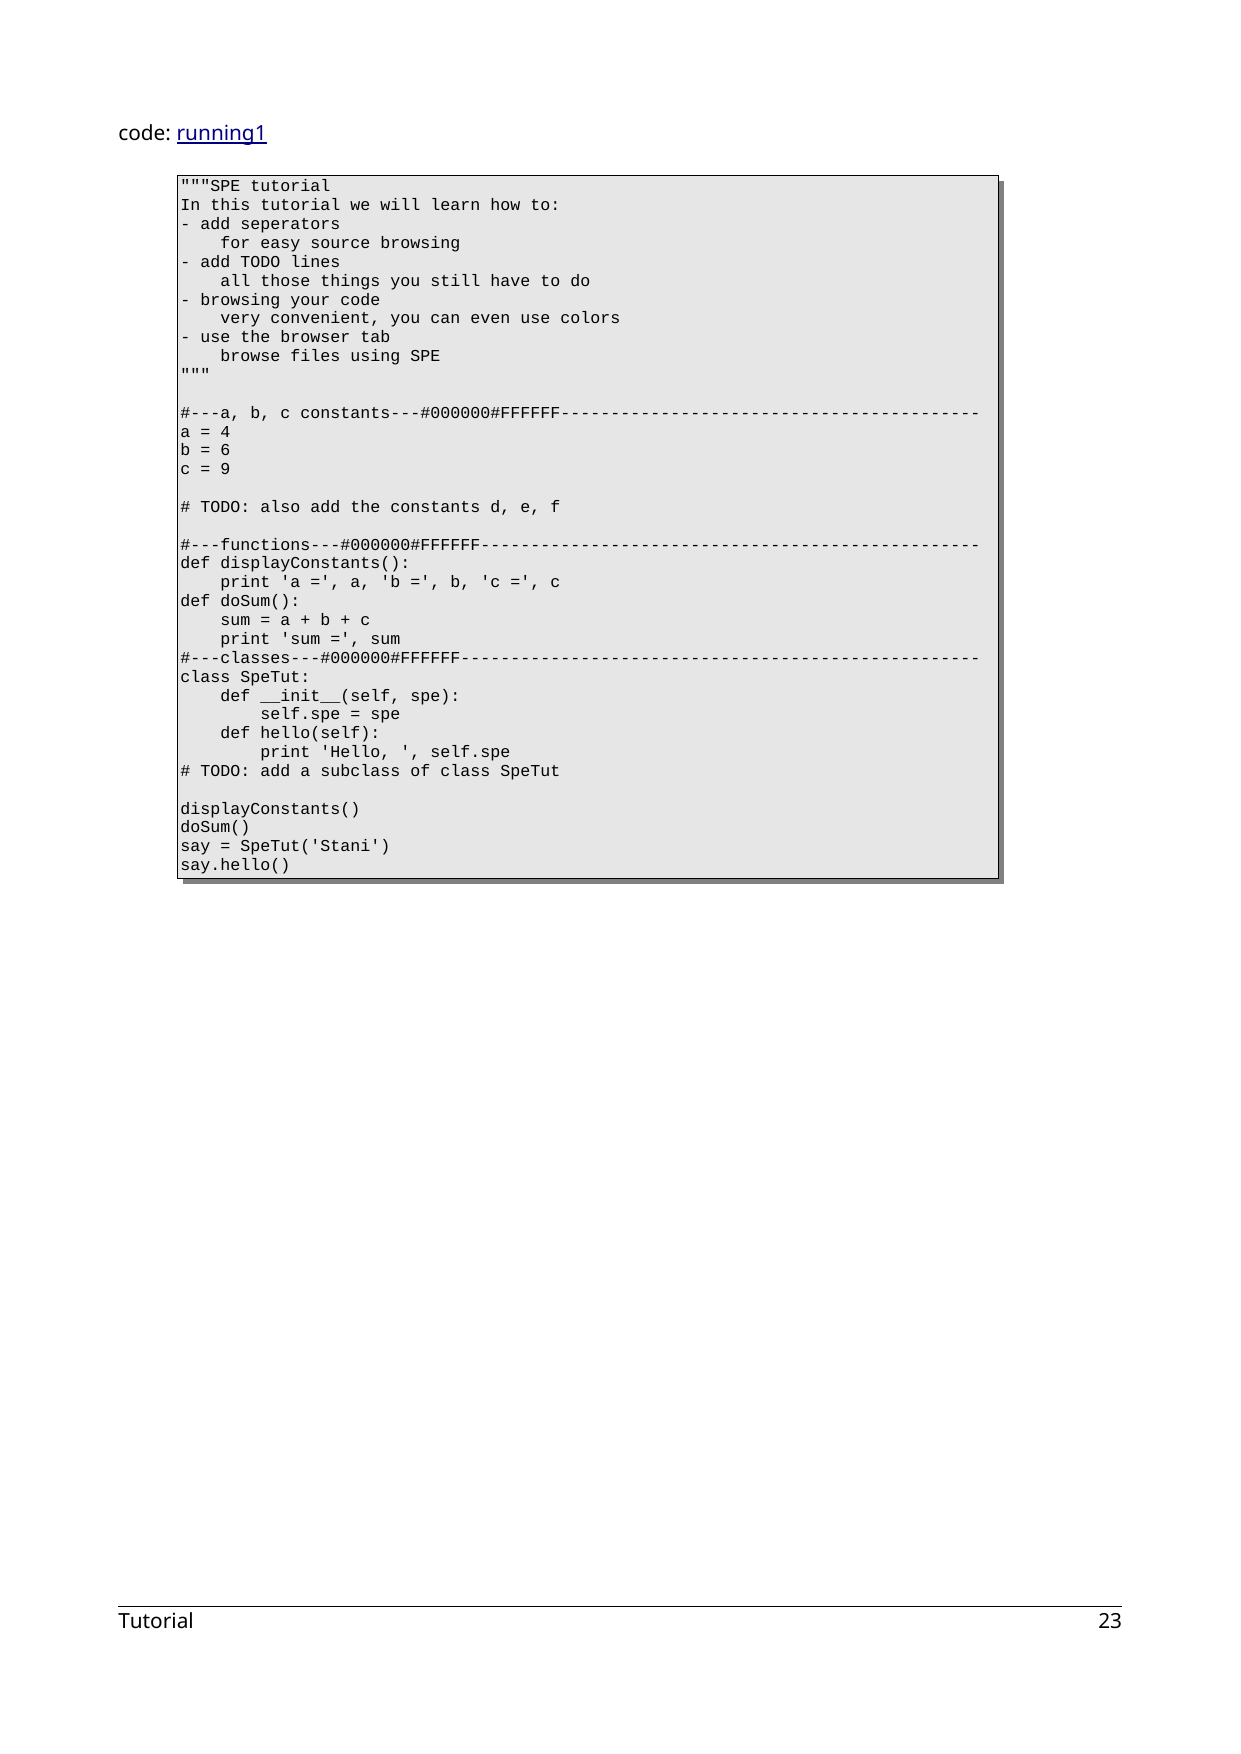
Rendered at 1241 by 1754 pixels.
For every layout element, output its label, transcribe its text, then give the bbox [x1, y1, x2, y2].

text """SPE tutorial In this tutorial we will learn how to: - add seperators for easy source browsing - add TODO lines all those things you still have to do - browsing your code very convenient, you can even use colors - use the browser tab browse files using SPE """ #---a, b, c constants---#000000#FFFFFF------------------------------------------ a = 4 b = 6 c = 9 # TODO: also add the constants d, e, f #---functions---#000000#FFFFFF-------------------------------------------------- def displayConstants(): print 'a =', a, 'b =', b, 'c =', c def doSum(): sum = a + b + c print 'sum =', sum #---classes---#000000#FFFFFF---------------------------------------------------- class SpeTut: def __init__(self, spe): self.spe = spe def hello(self): print 'Hello, ', self.spe # TODO: add a subclass of class SpeTut displayConstants() doSum() say = SpeTut('Stani') say.hello() [178, 176, 998, 878]
text code: running1 [118, 118, 1122, 147]
